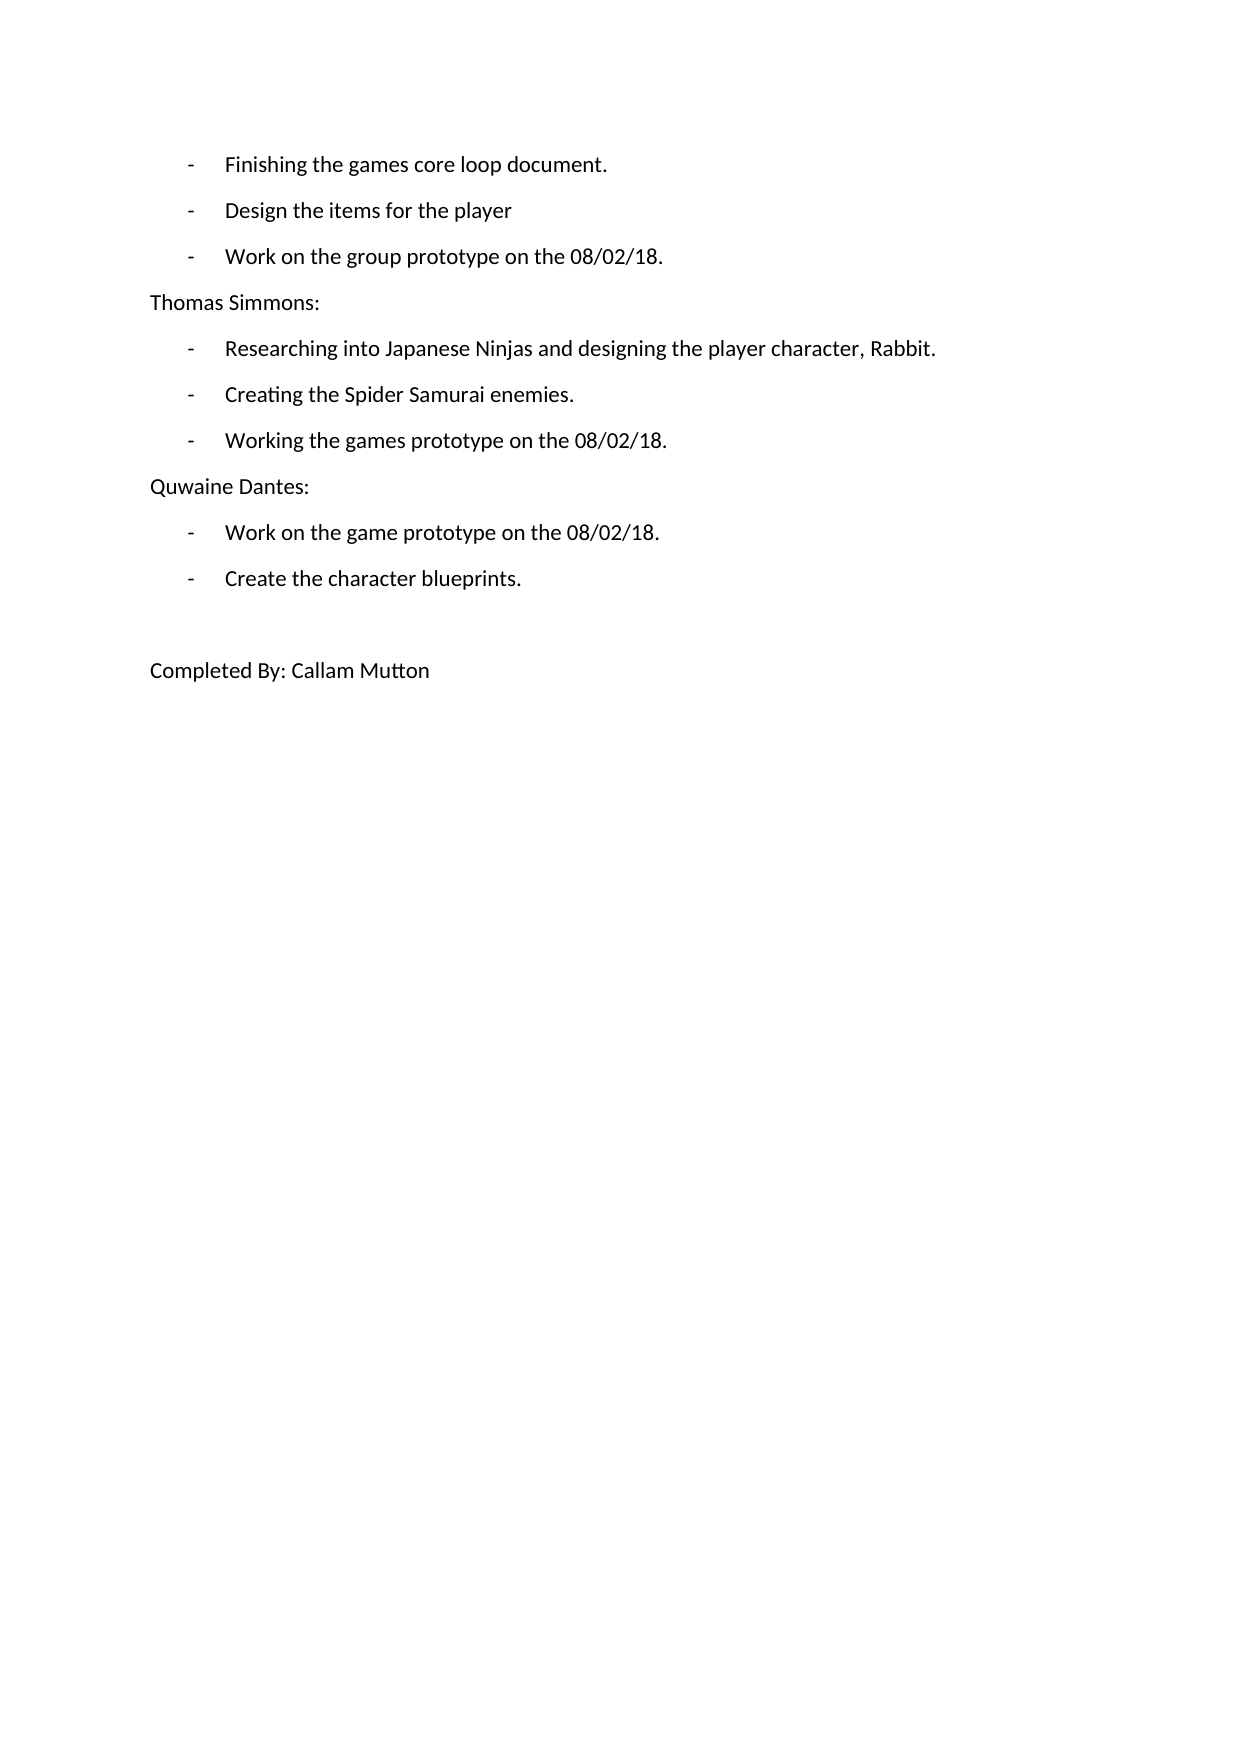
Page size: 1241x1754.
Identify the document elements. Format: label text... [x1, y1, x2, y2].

list Working the games prototype on the 08/02/18. [187, 426, 1090, 454]
list Finishing the games core loop document. [187, 150, 1090, 178]
list Create the character blueprints. [187, 564, 1090, 592]
list Work on the group prototype on the 08/02/18. [187, 242, 1090, 270]
text Completed By: Callam Mutton [150, 656, 1090, 684]
text Thomas Simmons: [150, 288, 1090, 316]
text Quwaine Dantes: [150, 472, 1090, 500]
list Design the items for the player [187, 196, 1090, 224]
list Researching into Japanese Ninjas and designing the player character, Rabbit. [187, 334, 1090, 362]
list Work on the game prototype on the 08/02/18. [187, 518, 1090, 546]
list Creating the Spider Samurai enemies. [187, 380, 1090, 408]
